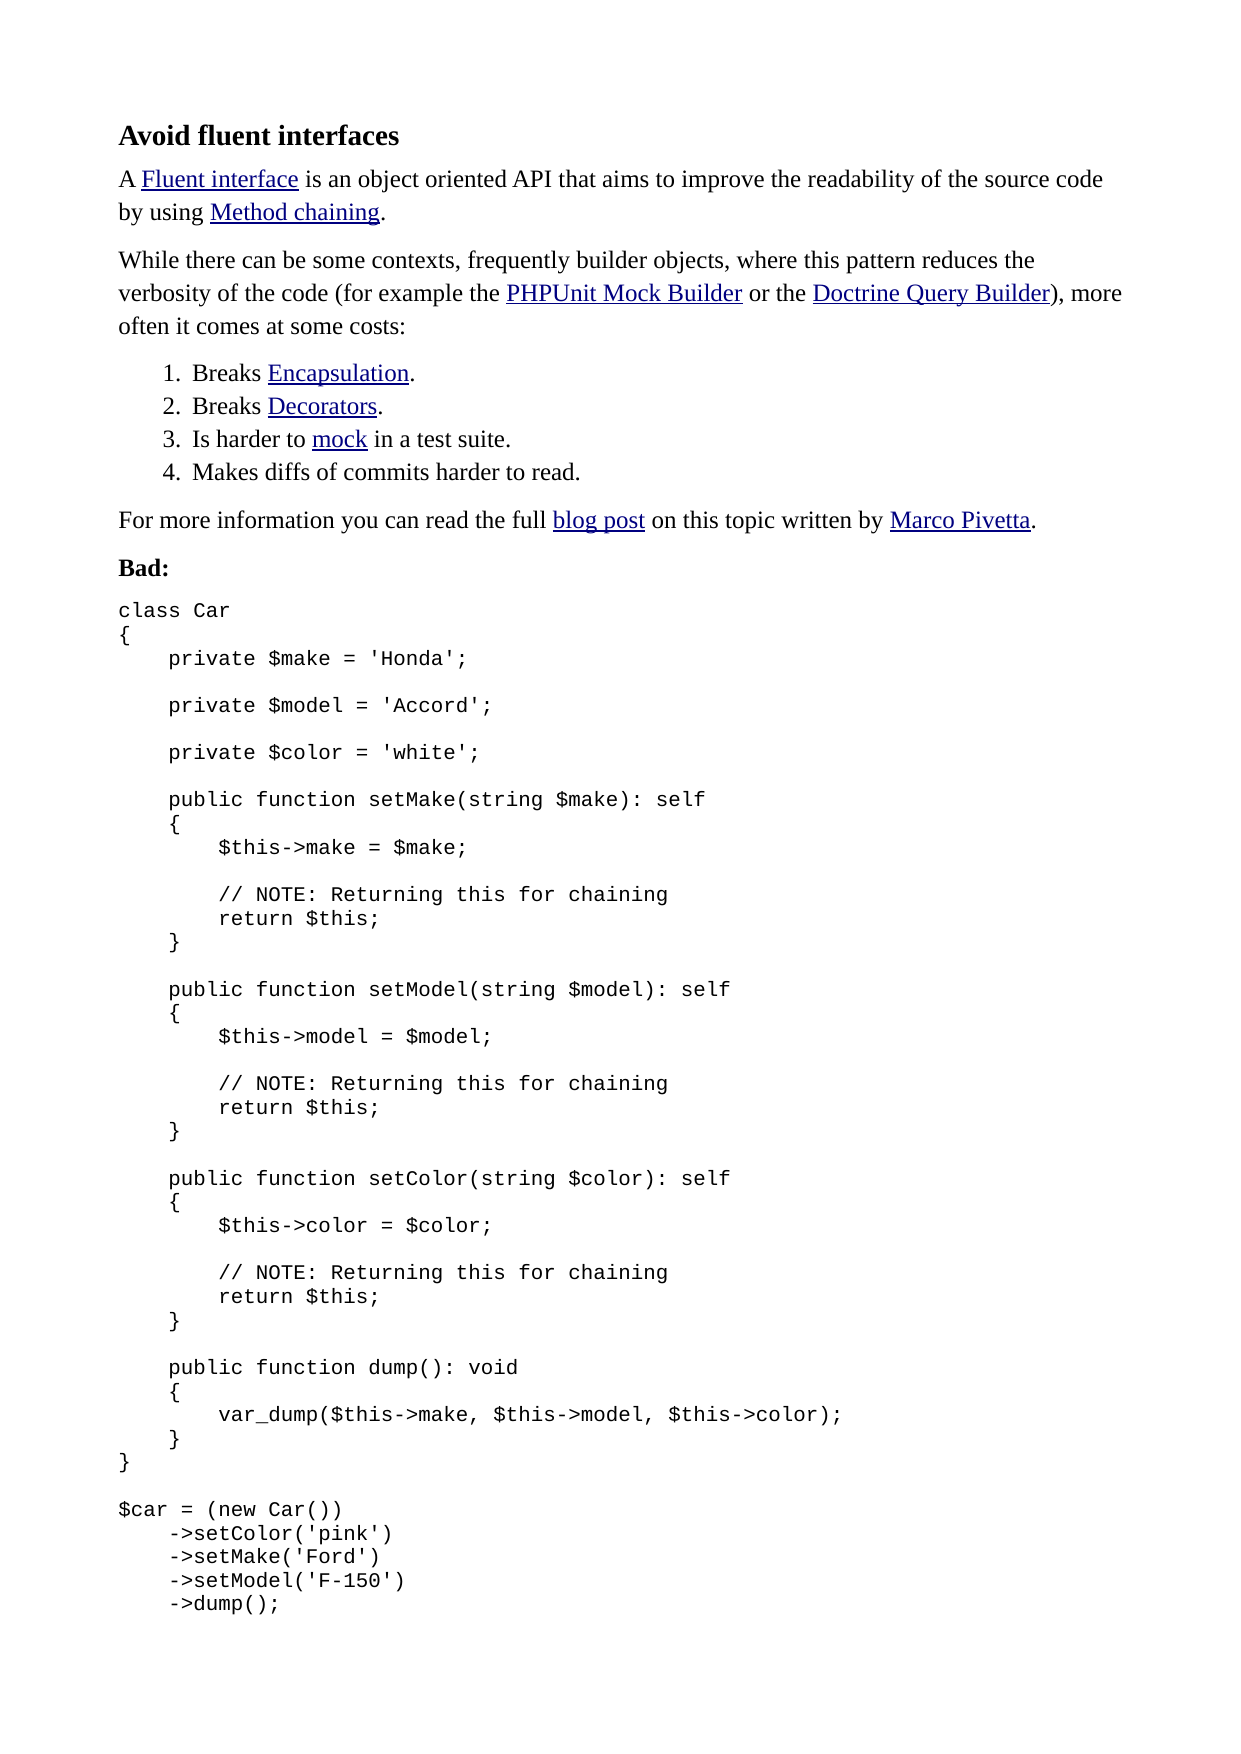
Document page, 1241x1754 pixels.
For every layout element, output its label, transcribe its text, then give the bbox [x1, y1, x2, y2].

text public function dump(): void [118, 1357, 1122, 1381]
text } [118, 1121, 1122, 1144]
text return $this; [118, 908, 1122, 931]
text } [118, 1310, 1122, 1333]
text } [118, 1452, 1122, 1475]
text private $model = 'Accord'; [118, 695, 1122, 718]
text { [118, 1191, 1122, 1215]
text { [118, 1002, 1122, 1026]
text ->setMake('Ford') [118, 1546, 1122, 1570]
text } [118, 1428, 1122, 1452]
list Makes diffs of commits harder to read. [162, 457, 1122, 486]
text While there can be some contexts, frequently builder objects, where this pattern reduces the verbosity of the code (for example the PHPUnit Mock Builder or the Doctrine Query Builder), more often it comes at some costs: [118, 245, 1122, 339]
text public function setMake(string $make): self [118, 789, 1122, 813]
text $this->make = $make; [118, 837, 1122, 860]
text // NOTE: Returning this for chaining [118, 884, 1122, 908]
text { [118, 624, 1122, 648]
text // NOTE: Returning this for chaining [118, 1262, 1122, 1286]
text } [118, 931, 1122, 955]
text return $this; [118, 1097, 1122, 1121]
text return $this; [118, 1286, 1122, 1310]
list Breaks Decorators. [162, 391, 1122, 420]
text class Car [118, 600, 1122, 624]
text $this->color = $color; [118, 1215, 1122, 1239]
text { [118, 1381, 1122, 1404]
text { [118, 813, 1122, 837]
list Is harder to mock in a test suite. [162, 424, 1122, 453]
text For more information you can read the full blog post on this topic written by Marco Pivetta. [118, 505, 1122, 534]
text Bad: [118, 553, 1122, 581]
text // NOTE: Returning this for chaining [118, 1073, 1122, 1097]
text A Fluent interface is an object oriented API that aims to improve the readability of the source code by using Method chaining. [118, 164, 1122, 226]
text public function setModel(string $model): self [118, 979, 1122, 1002]
text $this->model = $model; [118, 1026, 1122, 1049]
text ->setModel('F-150') [118, 1570, 1122, 1593]
text var_dump($this->make, $this->model, $this->color); [118, 1404, 1122, 1428]
text ->dump(); [118, 1593, 1122, 1617]
text private $color = 'white'; [118, 742, 1122, 766]
text private $make = 'Honda'; [118, 648, 1122, 671]
subtitle Avoid fluent interfaces [118, 118, 1122, 152]
text ->setColor('pink') [118, 1522, 1122, 1546]
list Breaks Encapsulation. [162, 358, 1122, 387]
text $car = (new Car()) [118, 1499, 1122, 1522]
text public function setColor(string $color): self [118, 1168, 1122, 1191]
